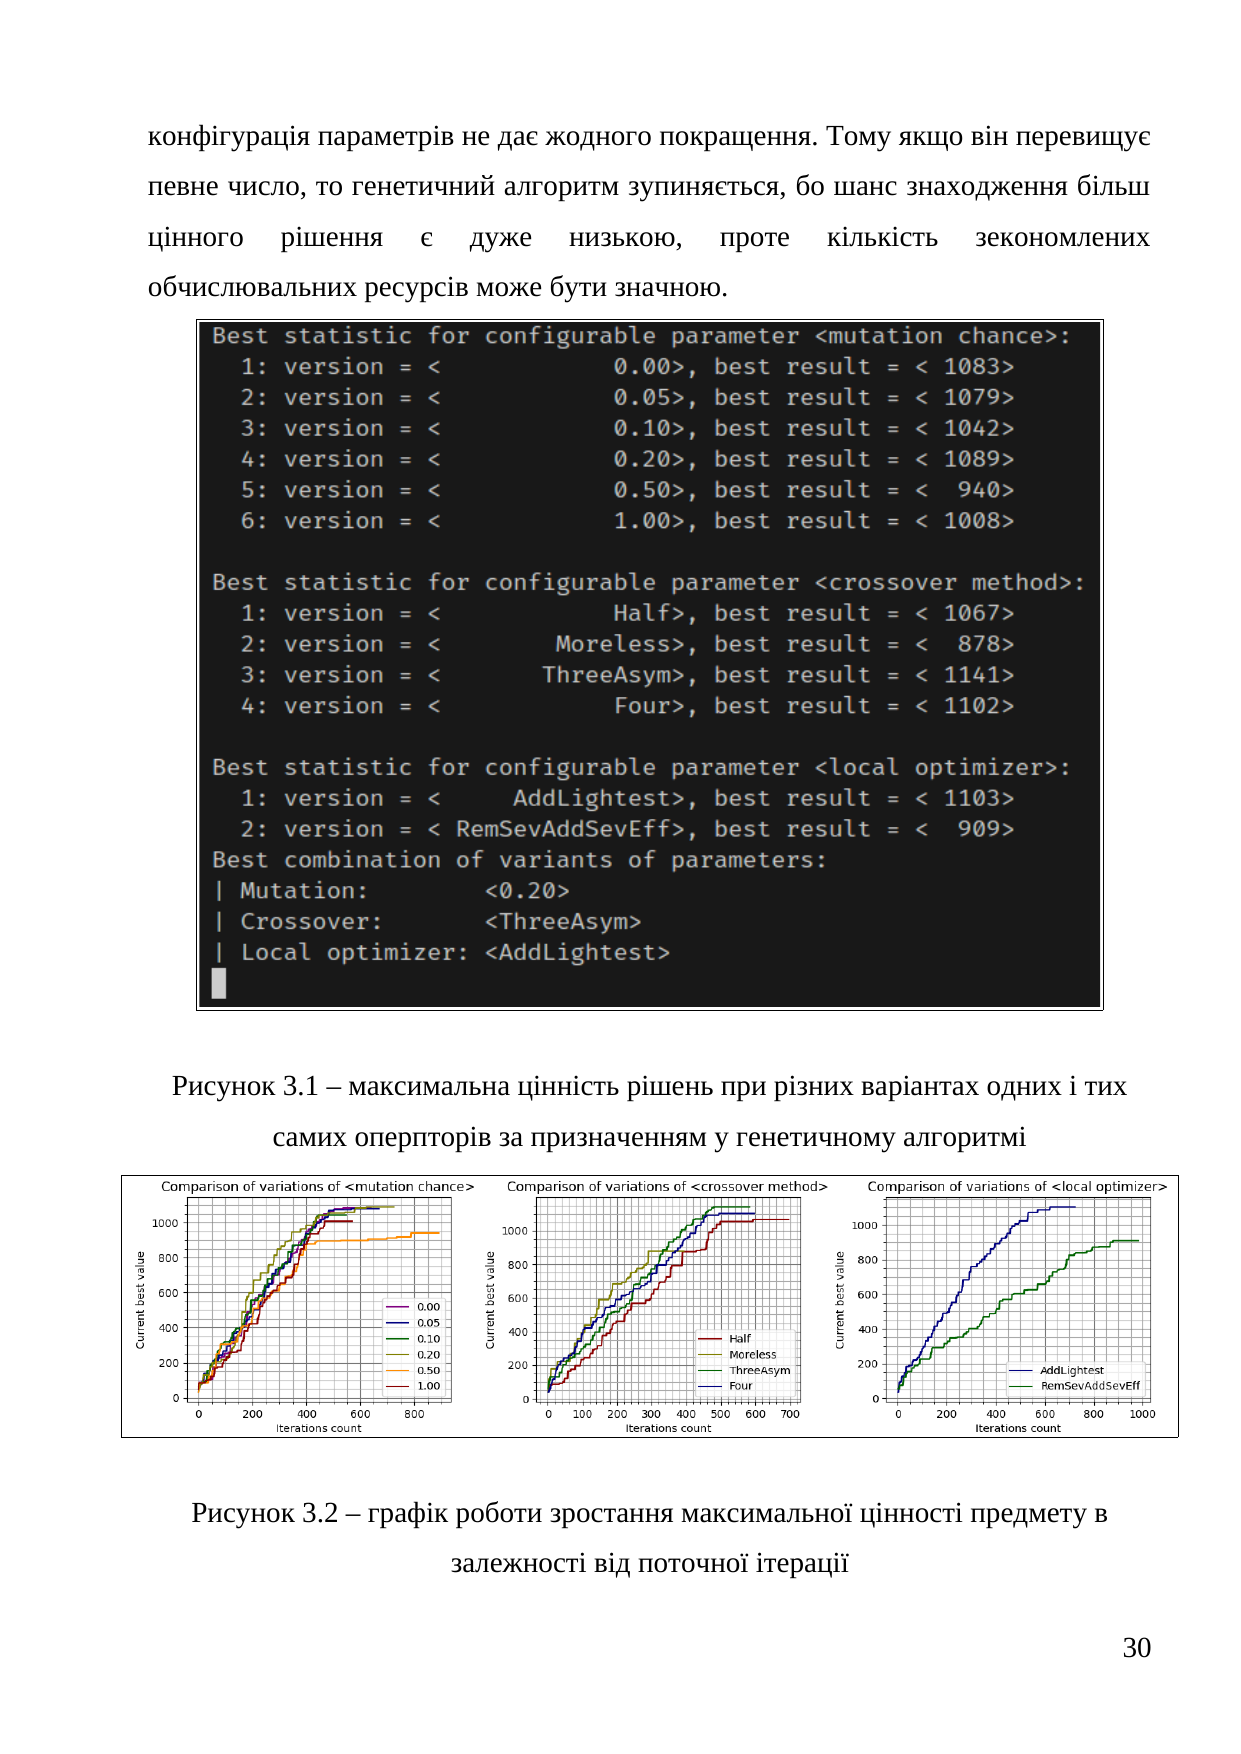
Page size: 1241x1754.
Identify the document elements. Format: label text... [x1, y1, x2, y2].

text Рисунок 3.2 – графік роботи зростання максимальної цінності предмету в залежності від поточної ітерації [148, 1438, 1152, 1579]
picture [199, 322, 1100, 1007]
picture [124, 1178, 1175, 1434]
text [197, 320, 1103, 1010]
text Рисунок 3.1 – максимальна цінність рішень при різних варіантах одних і тих самих оперпторів за призначенням у генетичному алгоритмі [148, 344, 1152, 1152]
text [122, 1176, 1178, 1437]
text конфігурація параметрів не дає жодного покращення. Тому якщо він перевищує певне число, то генетичний алгоритм зупиняється, бо шанс знаходження більш цінного рішення є дуже низькою, проте кількість зекономлених обчислювальних ресурсів може бути значною. [148, 118, 1152, 303]
